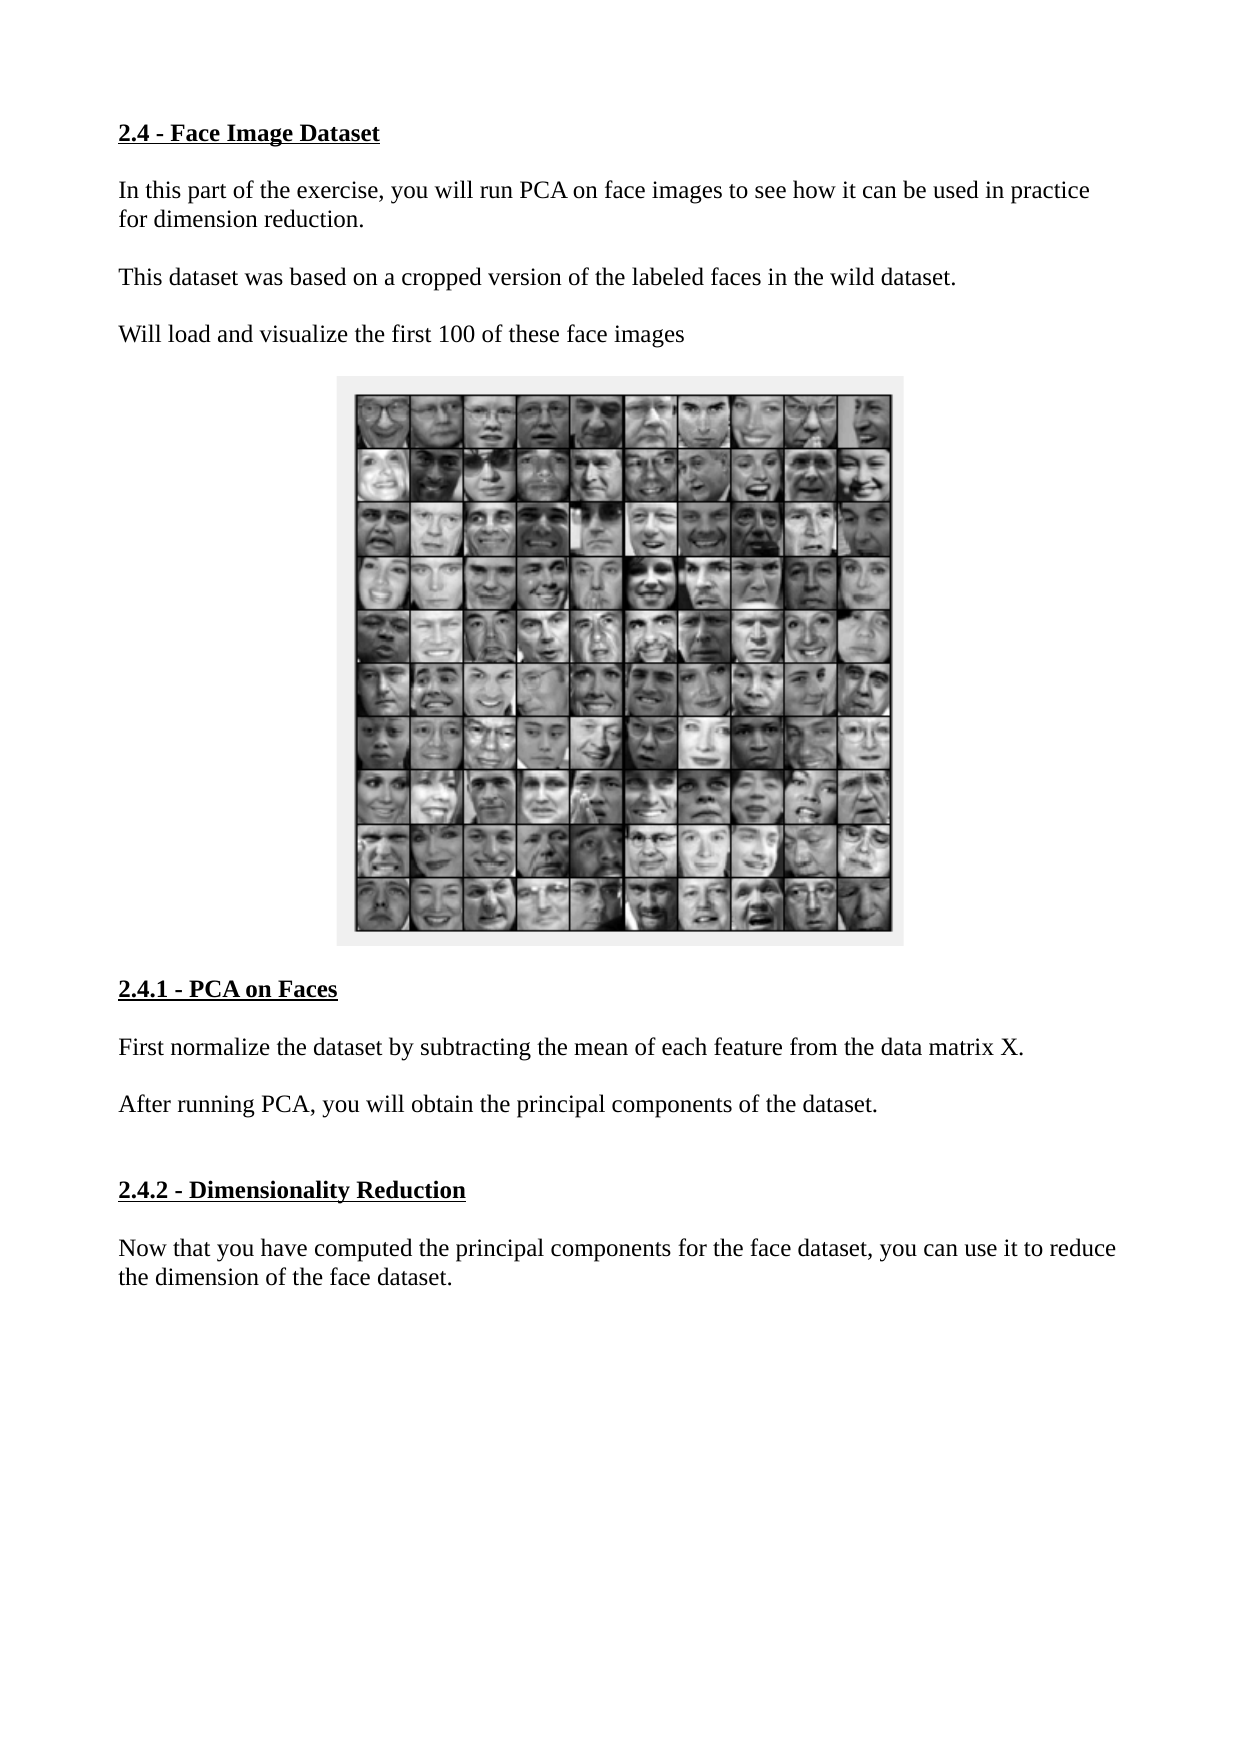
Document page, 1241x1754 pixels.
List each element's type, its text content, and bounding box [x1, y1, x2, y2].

text First normalize the dataset by subtracting the mean of each feature from the data matrix X. [118, 1032, 1122, 1061]
text 2.4.2 - Dimensionality Reduction [118, 1176, 1122, 1204]
text Will load and visualize the first 100 of these face images [118, 319, 1122, 348]
text 2.4.1 - PCA on Faces [118, 974, 1122, 1003]
text After running PCA, you will obtain the principal components of the dataset. [118, 1089, 1122, 1118]
picture [336, 376, 904, 946]
text In this part of the exercise, you will run PCA on face images to see how it can be used in practice for dimension reduction. [118, 176, 1122, 233]
text Now that you have computed the principal components for the face dataset, you can use it to reduce the dimension of the face dataset. [118, 1233, 1122, 1291]
text This dataset was based on a cropped version of the labeled faces in the wild dataset. [118, 262, 1122, 291]
text 2.4 - Face Image Dataset [118, 118, 1122, 147]
